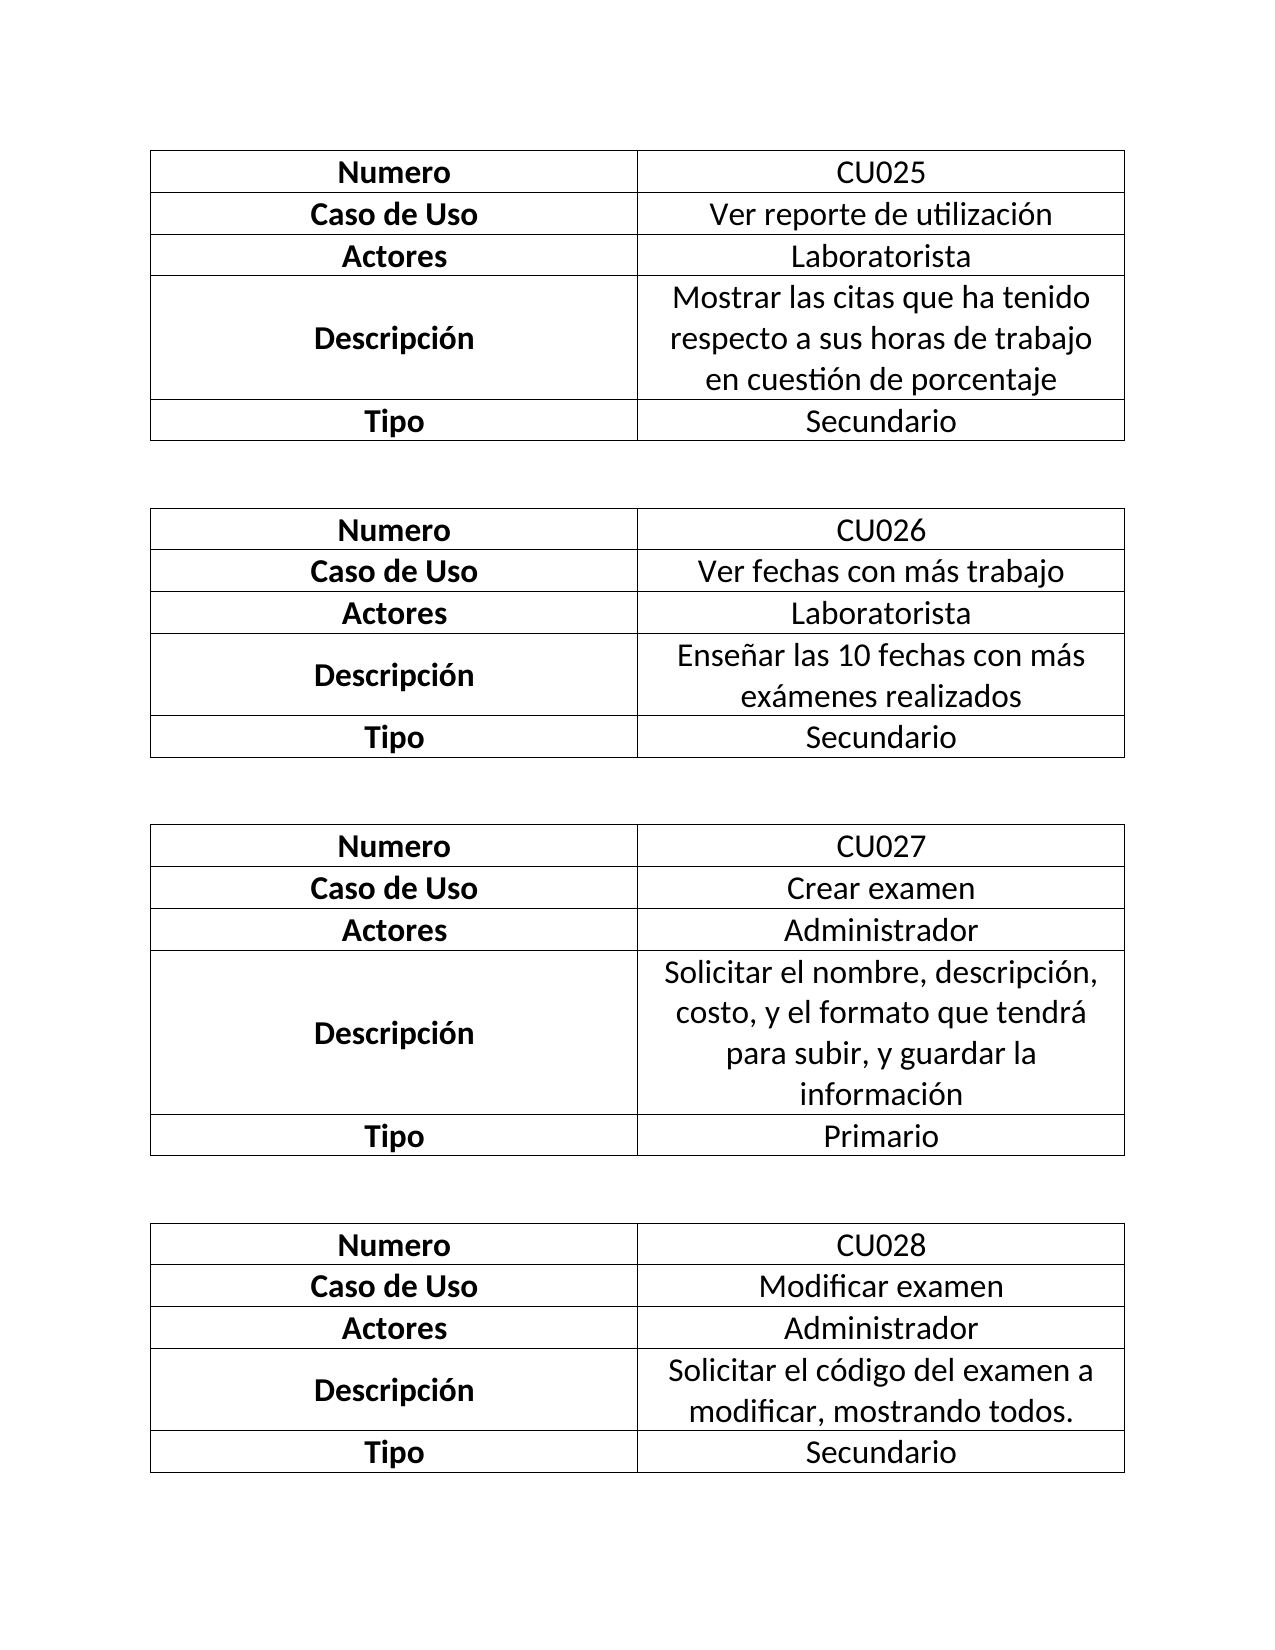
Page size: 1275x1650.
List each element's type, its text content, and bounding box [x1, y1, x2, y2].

table_cell Descripción [151, 951, 637, 1113]
table_cell Administrador [638, 1307, 1124, 1348]
table_cell Enseñar las 10 fechas con más exámenes realizados [638, 634, 1124, 715]
table_cell Secundario [638, 400, 1124, 440]
table_cell Primario [638, 1115, 1124, 1155]
table_cell Tipo [151, 1115, 637, 1155]
table_cell Caso de Uso [151, 867, 637, 908]
table_header CU026 [638, 509, 1124, 549]
table_cell Caso de Uso [151, 1265, 637, 1306]
table_cell Descripción [151, 1349, 637, 1430]
table_header Numero [151, 151, 637, 192]
table_cell Tipo [151, 400, 637, 440]
table_cell Ver fechas con más trabajo [638, 550, 1124, 591]
table_cell Actores [151, 592, 637, 633]
table_header Numero [151, 509, 637, 549]
table_cell Actores [151, 1307, 637, 1348]
table_cell Caso de Uso [151, 550, 637, 591]
table_cell Tipo [151, 1431, 637, 1472]
table_cell Caso de Uso [151, 193, 637, 233]
table_cell Actores [151, 909, 637, 949]
table_cell Mostrar las citas que ha tenido respecto a sus horas de trabajo en cuestión de porcentaje [638, 276, 1124, 398]
table_header Numero [151, 825, 637, 866]
table_cell Laboratorista [638, 235, 1124, 275]
table_cell Solicitar el código del examen a modificar, mostrando todos. [638, 1349, 1124, 1430]
table_cell Ver reporte de utilización [638, 193, 1124, 233]
table_header Numero [151, 1224, 637, 1264]
table_cell Secundario [638, 716, 1124, 757]
table_cell Modificar examen [638, 1265, 1124, 1306]
table_cell Solicitar el nombre, descripción, costo, y el formato que tendrá para subir, y guardar la información [638, 951, 1124, 1113]
table_header CU028 [638, 1224, 1124, 1264]
table_cell Tipo [151, 716, 637, 757]
table_cell Secundario [638, 1431, 1124, 1472]
table_header CU027 [638, 825, 1124, 866]
table_cell Administrador [638, 909, 1124, 949]
table_cell Laboratorista [638, 592, 1124, 633]
table_header CU025 [638, 151, 1124, 192]
table_cell Actores [151, 235, 637, 275]
table_cell Crear examen [638, 867, 1124, 908]
table_cell Descripción [151, 634, 637, 715]
table_cell Descripción [151, 276, 637, 398]
